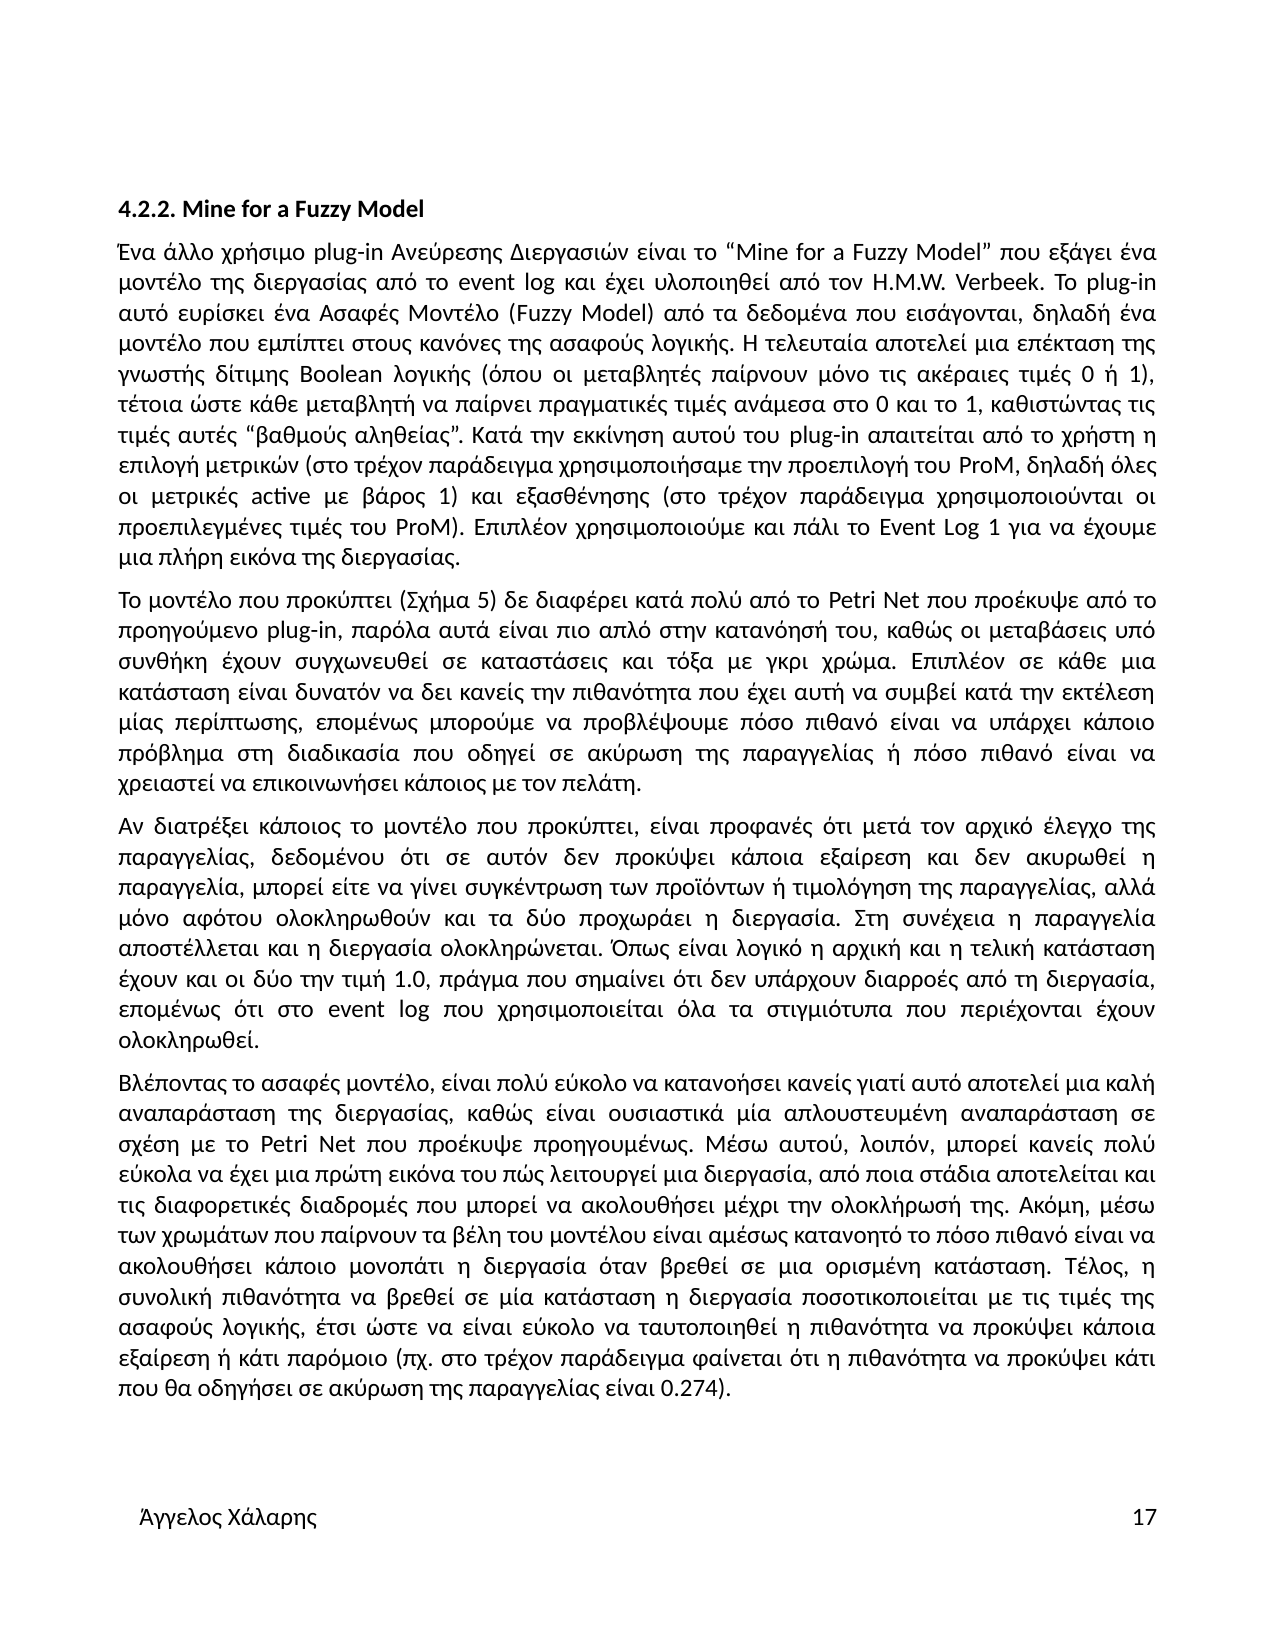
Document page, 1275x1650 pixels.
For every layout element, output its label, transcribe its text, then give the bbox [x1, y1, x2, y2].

text Αν διατρέξει κάποιος το μοντέλο που προκύπτει, είναι προφανές ότι μετά τον αρχικό έλεγχο της παραγγελίας, δεδομένου ότι σε αυτόν δεν προκύψει κάποια εξαίρεση και δεν ακυρωθεί η παραγγελία, μπορεί είτε να γίνει συγκέντρωση των προϊόντων ή τιμολόγηση της παραγγελίας, αλλά μόνο αφότου ολοκληρωθούν και τα δύο προχωράει η διεργασία. Στη συνέχεια η παραγγελία αποστέλλεται και η διεργασία ολοκληρώνεται. Όπως είναι λογικό η αρχική και η τελική κατάσταση έχουν και οι δύο την τιμή 1.0, πράγμα που σημαίνει ότι δεν υπάρχουν διαρροές από τη διεργασία, επομένως ότι στο event log που χρησιμοποιείται όλα τα στιγμιότυπα που περιέχονται έχουν ολοκληρωθεί. [118, 810, 1157, 1054]
text Βλέποντας το ασαφές μοντέλο, είναι πολύ εύκολο να κατανοήσει κανείς γιατί αυτό αποτελεί μια καλή αναπαράσταση της διεργασίας, καθώς είναι ουσιαστικά μία απλουστευμένη αναπαράσταση σε σχέση με το Petri Net που προέκυψε προηγουμένως. Μέσω αυτού, λοιπόν, μπορεί κανείς πολύ εύκολα να έχει μια πρώτη εικόνα του πώς λειτουργεί μια διεργασία, από ποια στάδια αποτελείται και τις διαφορετικές διαδρομές που μπορεί να ακολουθήσει μέχρι την ολοκλήρωσή της. Ακόμη, μέσω των χρωμάτων που παίρνουν τα βέλη του μοντέλου είναι αμέσως κατανοητό το πόσο πιθανό είναι να ακολουθήσει κάποιο μονοπάτι η διεργασία όταν βρεθεί σε μια ορισμένη κατάσταση. Τέλος, η συνολική πιθανότητα να βρεθεί σε μία κατάσταση η διεργασία ποσοτικοποιείται με τις τιμές της ασαφούς λογικής, έτσι ώστε να είναι εύκολο να ταυτοποιηθεί η πιθανότητα να προκύψει κάποια εξαίρεση ή κάτι παρόμοιο (πχ. στο τρέχον παράδειγμα φαίνεται ότι η πιθανότητα να προκύψει κάτι που θα οδηγήσει σε ακύρωση της παραγγελίας είναι 0.274). [118, 1067, 1157, 1403]
text Ένα άλλο χρήσιμο plug-in Ανεύρεσης Διεργασιών είναι το “Mine for a Fuzzy Model” που εξάγει ένα μοντέλο της διεργασίας από το event log και έχει υλοποιηθεί από τον H.M.W. Verbeek. To plug-in αυτό ευρίσκει ένα Ασαφές Μοντέλο (Fuzzy Model) από τα δεδομένα που εισάγονται, δηλαδή ένα μοντέλο που εμπίπτει στους κανόνες της ασαφούς λογικής. Η τελευταία αποτελεί μια επέκταση της γνωστής δίτιμης Boolean λογικής (όπου οι μεταβλητές παίρνουν μόνο τις ακέραιες τιμές 0 ή 1), τέτοια ώστε κάθε μεταβλητή να παίρνει πραγματικές τιμές ανάμεσα στο 0 και το 1, καθιστώντας τις τιμές αυτές “βαθμούς αληθείας”. Κατά την εκκίνηση αυτού του plug-in απαιτείται από το χρήστη η επιλογή μετρικών (στο τρέχον παράδειγμα χρησιμοποιήσαμε την προεπιλογή του ProM, δηλαδή όλες οι μετρικές active με βάρος 1) και εξασθένησης (στο τρέχον παράδειγμα χρησιμοποιούνται οι προεπιλεγμένες τιμές του ProM). Επιπλέον χρησιμοποιούμε και πάλι το Event Log 1 για να έχουμε μια πλήρη εικόνα της διεργασίας. [118, 236, 1157, 572]
subtitle 4.2.2. Mine for a Fuzzy Model [118, 193, 1157, 223]
text Το μοντέλο που προκύπτει (Σχήμα 5) δε διαφέρει κατά πολύ από το Petri Net που προέκυψε από το προηγούμενο plug-in, παρόλα αυτά είναι πιο απλό στην κατανόησή του, καθώς οι μεταβάσεις υπό συνθήκη έχουν συγχωνευθεί σε καταστάσεις και τόξα με γκρι χρώμα. Επιπλέον σε κάθε μια κατάσταση είναι δυνατόν να δει κανείς την πιθανότητα που έχει αυτή να συμβεί κατά την εκτέλεση μίας περίπτωσης, επομένως μπορούμε να προβλέψουμε πόσο πιθανό είναι να υπάρχει κάποιο πρόβλημα στη διαδικασία που οδηγεί σε ακύρωση της παραγγελίας ή πόσο πιθανό είναι να χρειαστεί να επικοινωνήσει κάποιος με τον πελάτη. [118, 584, 1157, 798]
